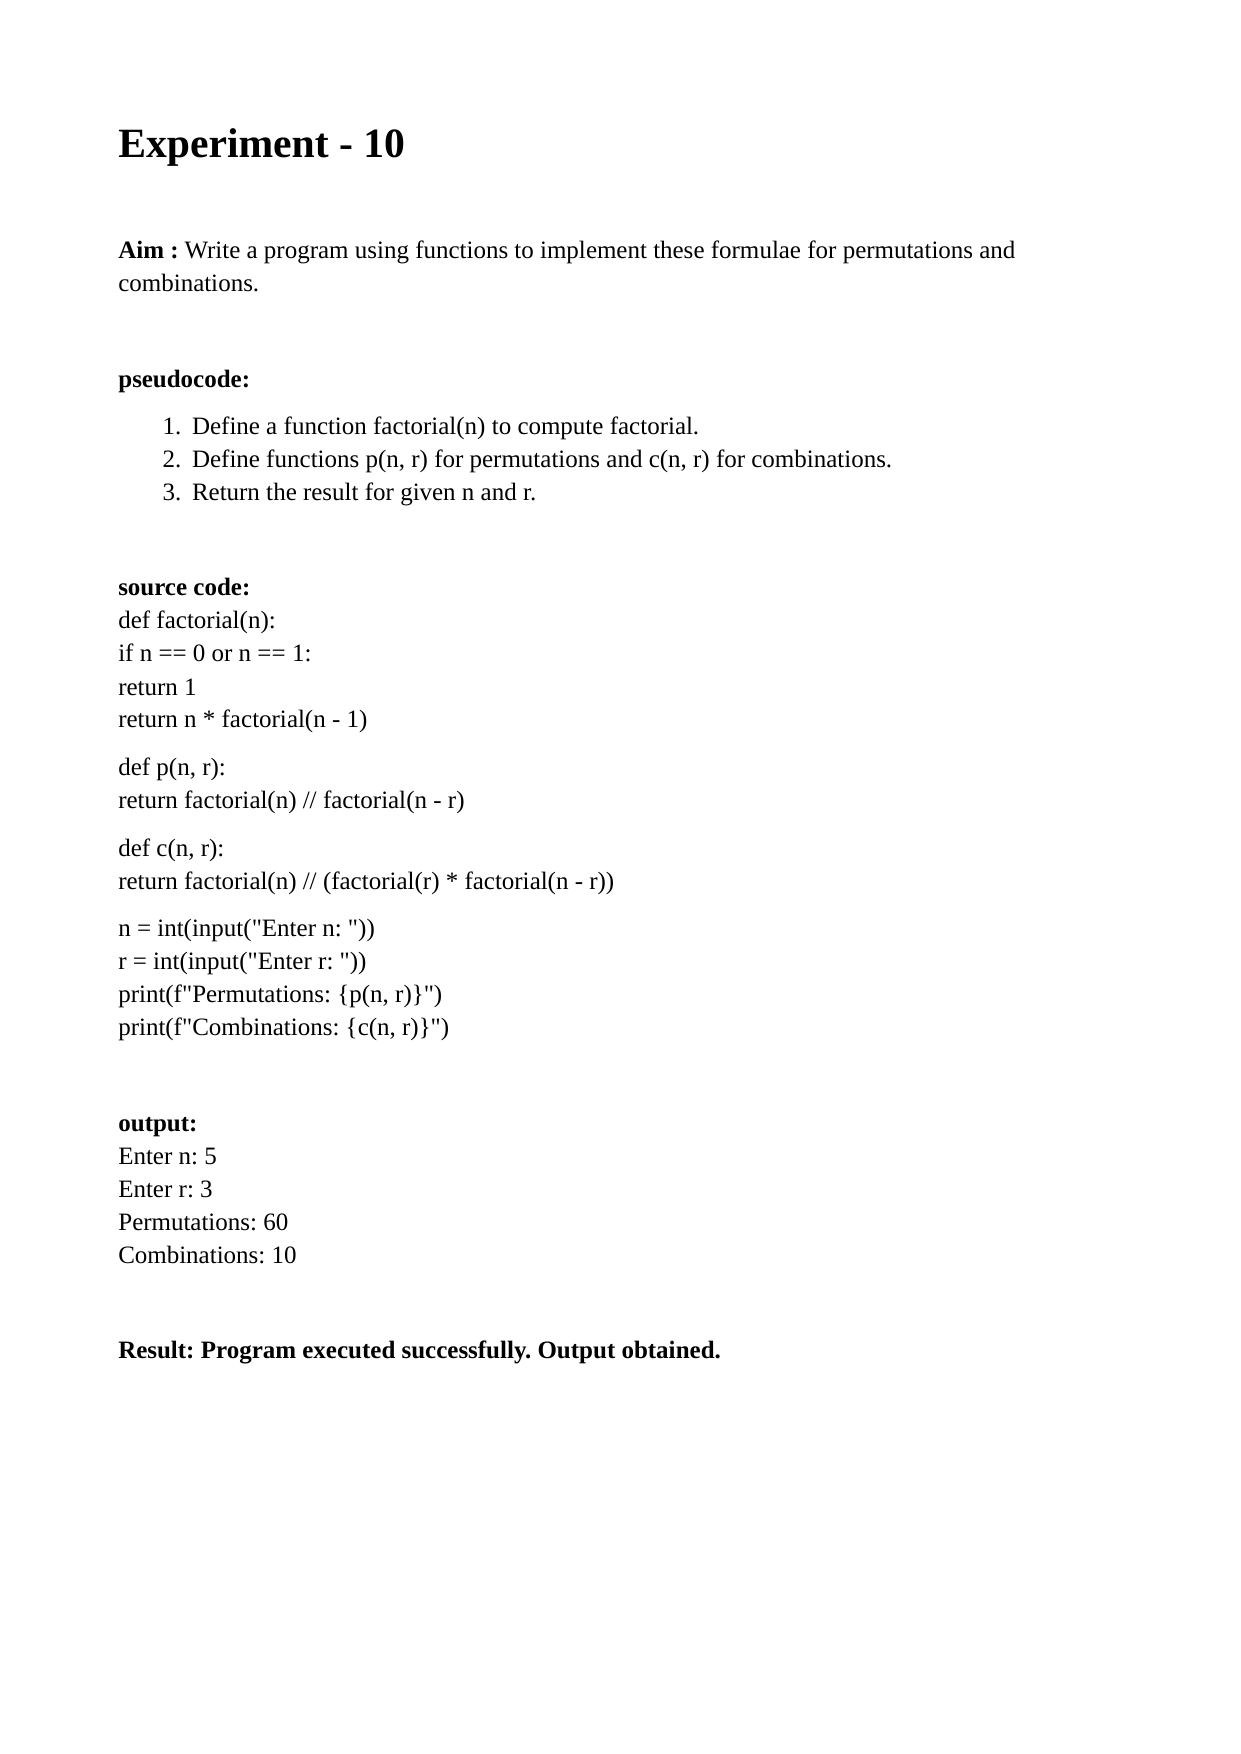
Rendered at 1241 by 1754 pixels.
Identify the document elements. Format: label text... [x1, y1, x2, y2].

text Experiment - 10 [118, 118, 1122, 166]
text output: Enter n: 5 Enter r: 3 Permutations: 60 Combinations: 10 [118, 1108, 1122, 1268]
text def p(n, r): return factorial(n) // factorial(n - r) [118, 752, 1122, 814]
list Return the result for given n and r. [162, 477, 1122, 506]
text Result: Program executed successfully. Output obtained. [118, 1335, 1122, 1364]
text Aim : Write a program using functions to implement these formulae for permutations and combinations. [118, 235, 1122, 297]
list Define a function factorial(n) to compute factorial. [162, 411, 1122, 440]
list Define functions p(n, r) for permutations and c(n, r) for combinations. [162, 444, 1122, 473]
text def c(n, r): return factorial(n) // (factorial(r) * factorial(n - r)) [118, 833, 1122, 894]
text n = int(input("Enter n: ")) r = int(input("Enter r: ")) print(f"Permutations: {p(n, r)}") print(f"Combinations: {c(n, r)}") [118, 913, 1122, 1041]
text source code: def factorial(n): if n == 0 or n == 1: return 1 return n * factorial(n - 1) [118, 572, 1122, 733]
text pseudocode: [118, 364, 1122, 392]
